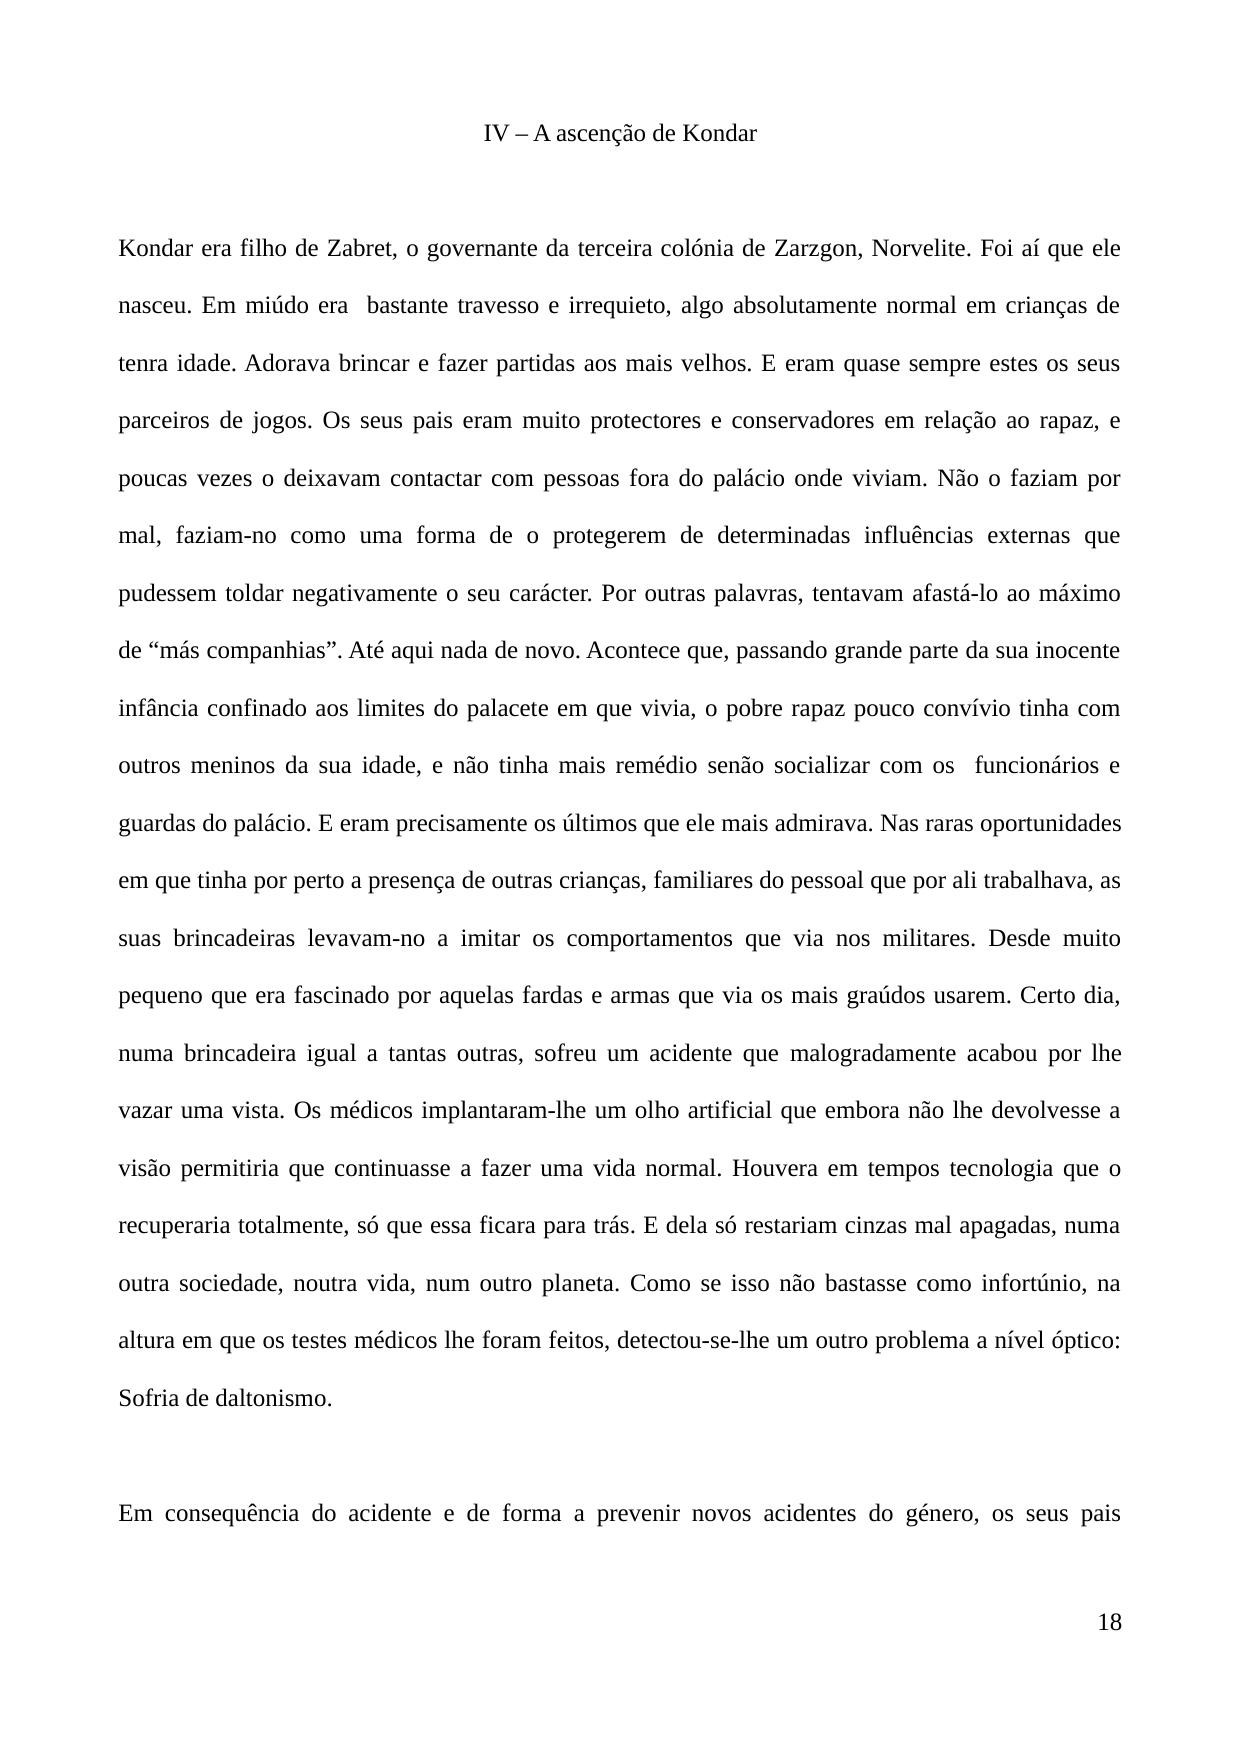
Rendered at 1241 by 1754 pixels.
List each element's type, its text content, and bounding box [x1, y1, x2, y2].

text Em consequência do acidente e de forma a prevenir novos acidentes do género, os seus pais [118, 1498, 1122, 1527]
text Kondar era filho de Zabret, o governante da terceira colónia de Zarzgon, Norvelite. Foi aí que ele nasceu. Em miúdo era bastante travesso e irrequieto, algo absolutamente normal em crianças de tenra idade. Adorava brincar e fazer partidas aos mais velhos. E eram quase sempre estes os seus parceiros de jogos. Os seus pais eram muito protectores e conservadores em relação ao rapaz, e poucas vezes o deixavam contactar com pessoas fora do palácio onde viviam. Não o faziam por mal, faziam-no como uma forma de o protegerem de determinadas influências externas que pudessem toldar negativamente o seu carácter. Por outras palavras, tentavam afastá-lo ao máximo de “más companhias”. Até aqui nada de novo. Acontece que, passando grande parte da sua inocente infância confinado aos limites do palacete em que vivia, o pobre rapaz pouco convívio tinha com outros meninos da sua idade, e não tinha mais remédio senão socializar com os funcionários e guardas do palácio. E eram precisamente os últimos que ele mais admirava. Nas raras oportunidades em que tinha por perto a presença de outras crianças, familiares do pessoal que por ali trabalhava, as suas brincadeiras levavam-no a imitar os comportamentos que via nos militares. Desde muito pequeno que era fascinado por aquelas fardas e armas que via os mais graúdos usarem. Certo dia, numa brincadeira igual a tantas outras, sofreu um acidente que malogradamente acabou por lhe vazar uma vista. Os médicos implantaram-lhe um olho artificial que embora não lhe devolvesse a visão permitiria que continuasse a fazer uma vida normal. Houvera em tempos tecnologia que o recuperaria totalmente, só que essa ficara para trás. E dela só restariam cinzas mal apagadas, numa outra sociedade, noutra vida, num outro planeta. Como se isso não bastasse como infortúnio, na altura em que os testes médicos lhe foram feitos, detectou-se-lhe um outro problema a nível óptico: Sofria de daltonismo. [118, 233, 1122, 1412]
text IV – A ascenção de Kondar [118, 118, 1122, 147]
